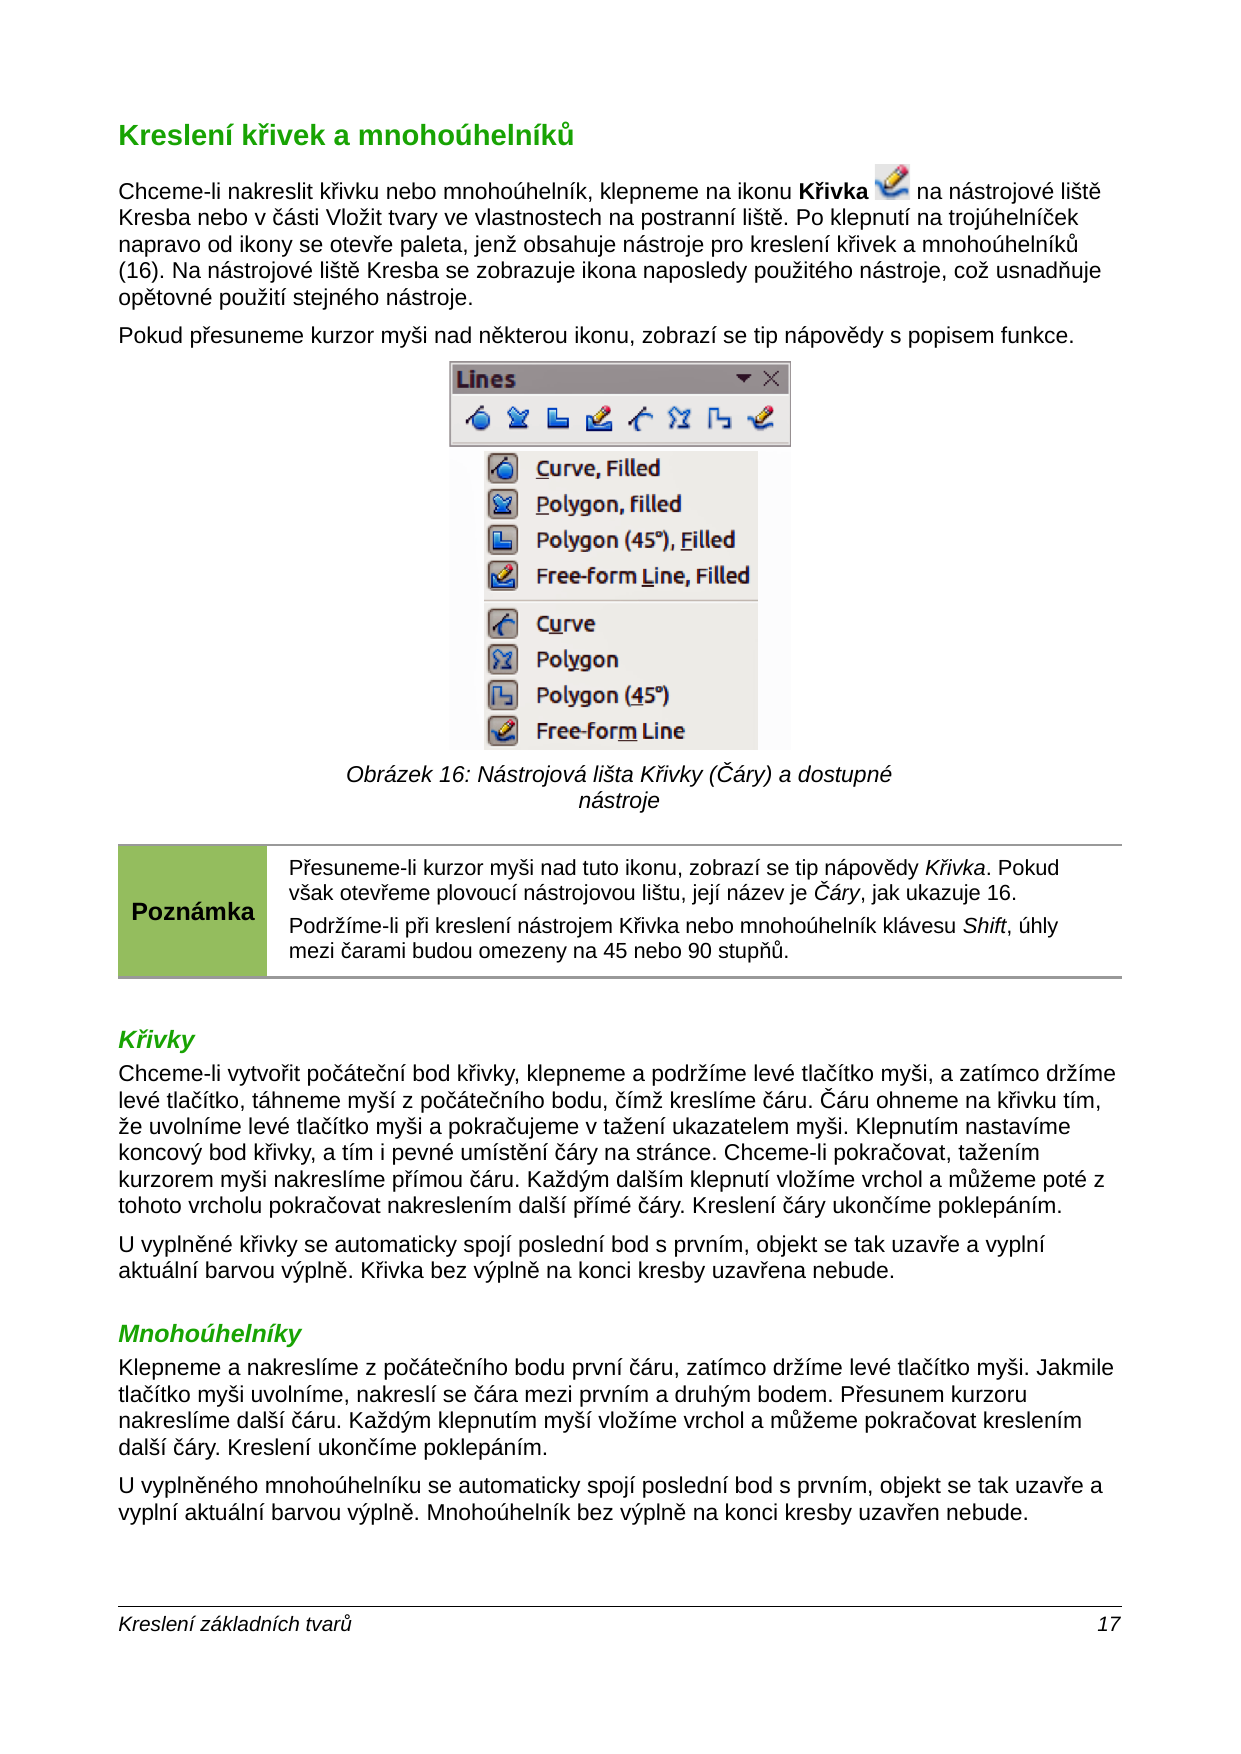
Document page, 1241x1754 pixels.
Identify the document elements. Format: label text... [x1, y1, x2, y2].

text Chceme-li nakreslit křivku nebo mnohoúhelník, klepneme na ikonu Křivka na nástrojové liště Kresba nebo v části Vložit tvary ve vlastnostech na postranní liště. Po klepnutí na trojúhelníček napravo od ikony se otevře paleta, jenž obsahuje nástroje pro kreslení křivek a mnohoúhelníků (obrázek 16). Na nástrojové liště Kresba se zobrazuje ikona naposledy použitého nástroje, což usnadňuje opětovné použití stejného nástroje. [118, 164, 1122, 310]
text U vyplněného mnohoúhelníku se automaticky spojí poslední bod s prvním, objekt se tak uzavře a vyplní aktuální barvou výplně. Mnohoúhelník bez výplně na konci kresby uzavřen nebude. [118, 1472, 1122, 1525]
text Pokud přesuneme kurzor myši nad některou ikonu, zobrazí se tip nápovědy s popisem funkce. [118, 322, 1122, 349]
subtitle Mnohoúhelníky [118, 1319, 1122, 1348]
subtitle Kreslení křivek a mnohoúhelníků [118, 118, 1122, 152]
picture [874, 164, 911, 200]
subtitle Křivky [118, 1025, 1122, 1054]
table_header Poznámka [118, 846, 267, 976]
table_header Přesuneme-li kurzor myši nad tuto ikonu, zobrazí se tip nápovědy Křivka. Pokud však otevřeme plovoucí nástrojovou lištu, její název je Čáry, jak ukazuje obrázek 16. Podržíme-li při kreslení nástrojem Křivka nebo mnohoúhelník klávesu Shift, úhly mezi čarami budou omezeny na 45 nebo 90 stupňů. [268, 846, 1122, 976]
picture [449, 361, 791, 750]
text Chceme-li vytvořit počáteční bod křivky, klepneme a podržíme levé tlačítko myši, a zatímco držíme levé tlačítko, táhneme myší z počátečního bodu, čímž kreslíme čáru. Čáru ohneme na křivku tím, že uvolníme levé tlačítko myši a pokračujeme v tažení ukazatelem myši. Klepnutím nastavíme koncový bod křivky, a tím i pevné umístění čáry na stránce. Chceme-li pokračovat, tažením kurzorem myši nakreslíme přímou čáru. Každým dalším klepnutí vložíme vrchol a můžeme poté z tohoto vrcholu pokračovat nakreslením další přímé čáry. Kreslení čáry ukončíme poklepáním. [118, 1060, 1122, 1218]
text Klepneme a nakreslíme z počátečního bodu první čáru, zatímco držíme levé tlačítko myši. Jakmile tlačítko myši uvolníme, nakreslí se čára mezi prvním a druhým bodem. Přesunem kurzoru nakreslíme další čáru. Každým klepnutím myší vložíme vrchol a můžeme pokračovat kreslením další čáry. Kreslení ukončíme poklepáním. [118, 1354, 1122, 1460]
text Obrázek 16: Nástrojová lišta Křivky (Čáry) a dostupné nástroje [334, 761, 906, 813]
text U vyplněné křivky se automaticky spojí poslední bod s prvním, objekt se tak uzavře a vyplní aktuální barvou výplně. Křivka bez výplně na konci kresby uzavřena nebude. [118, 1231, 1122, 1284]
